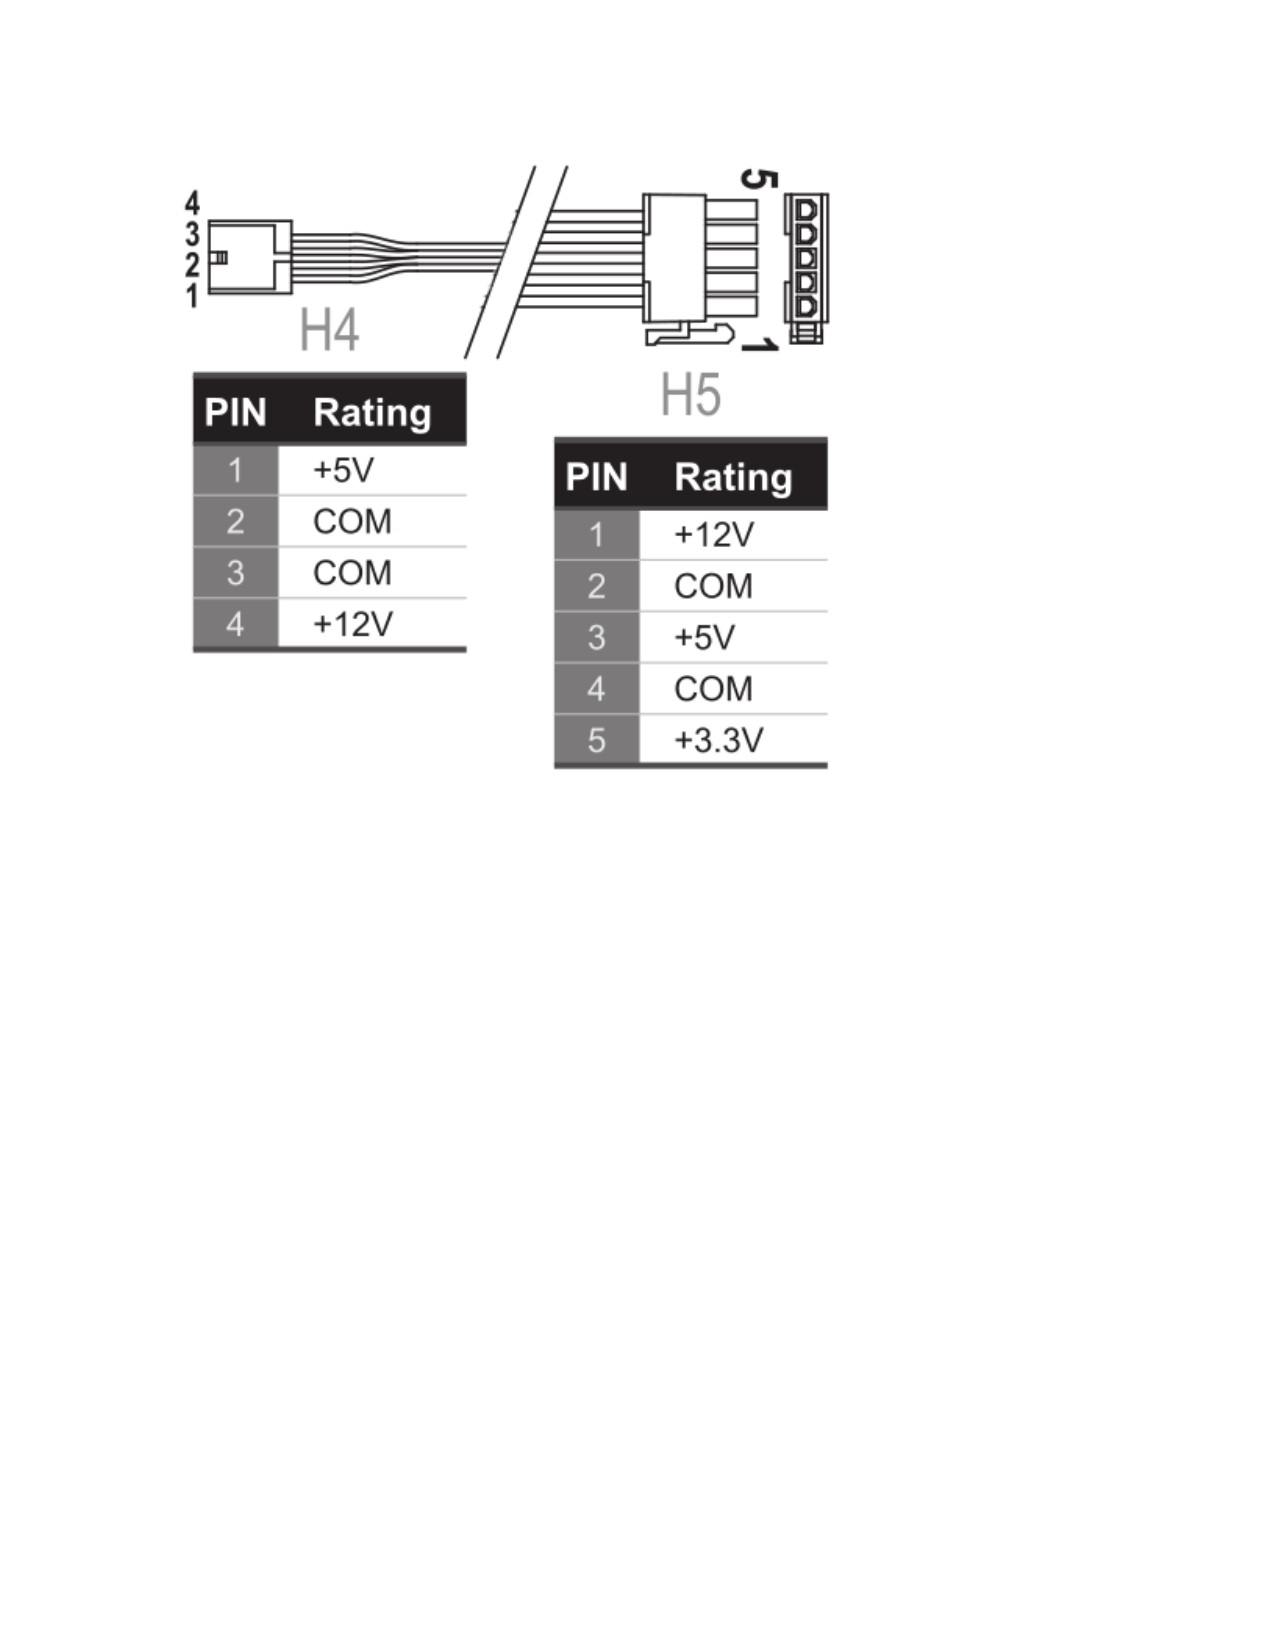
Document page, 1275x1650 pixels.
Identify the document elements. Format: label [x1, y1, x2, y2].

picture [150, 150, 861, 793]
